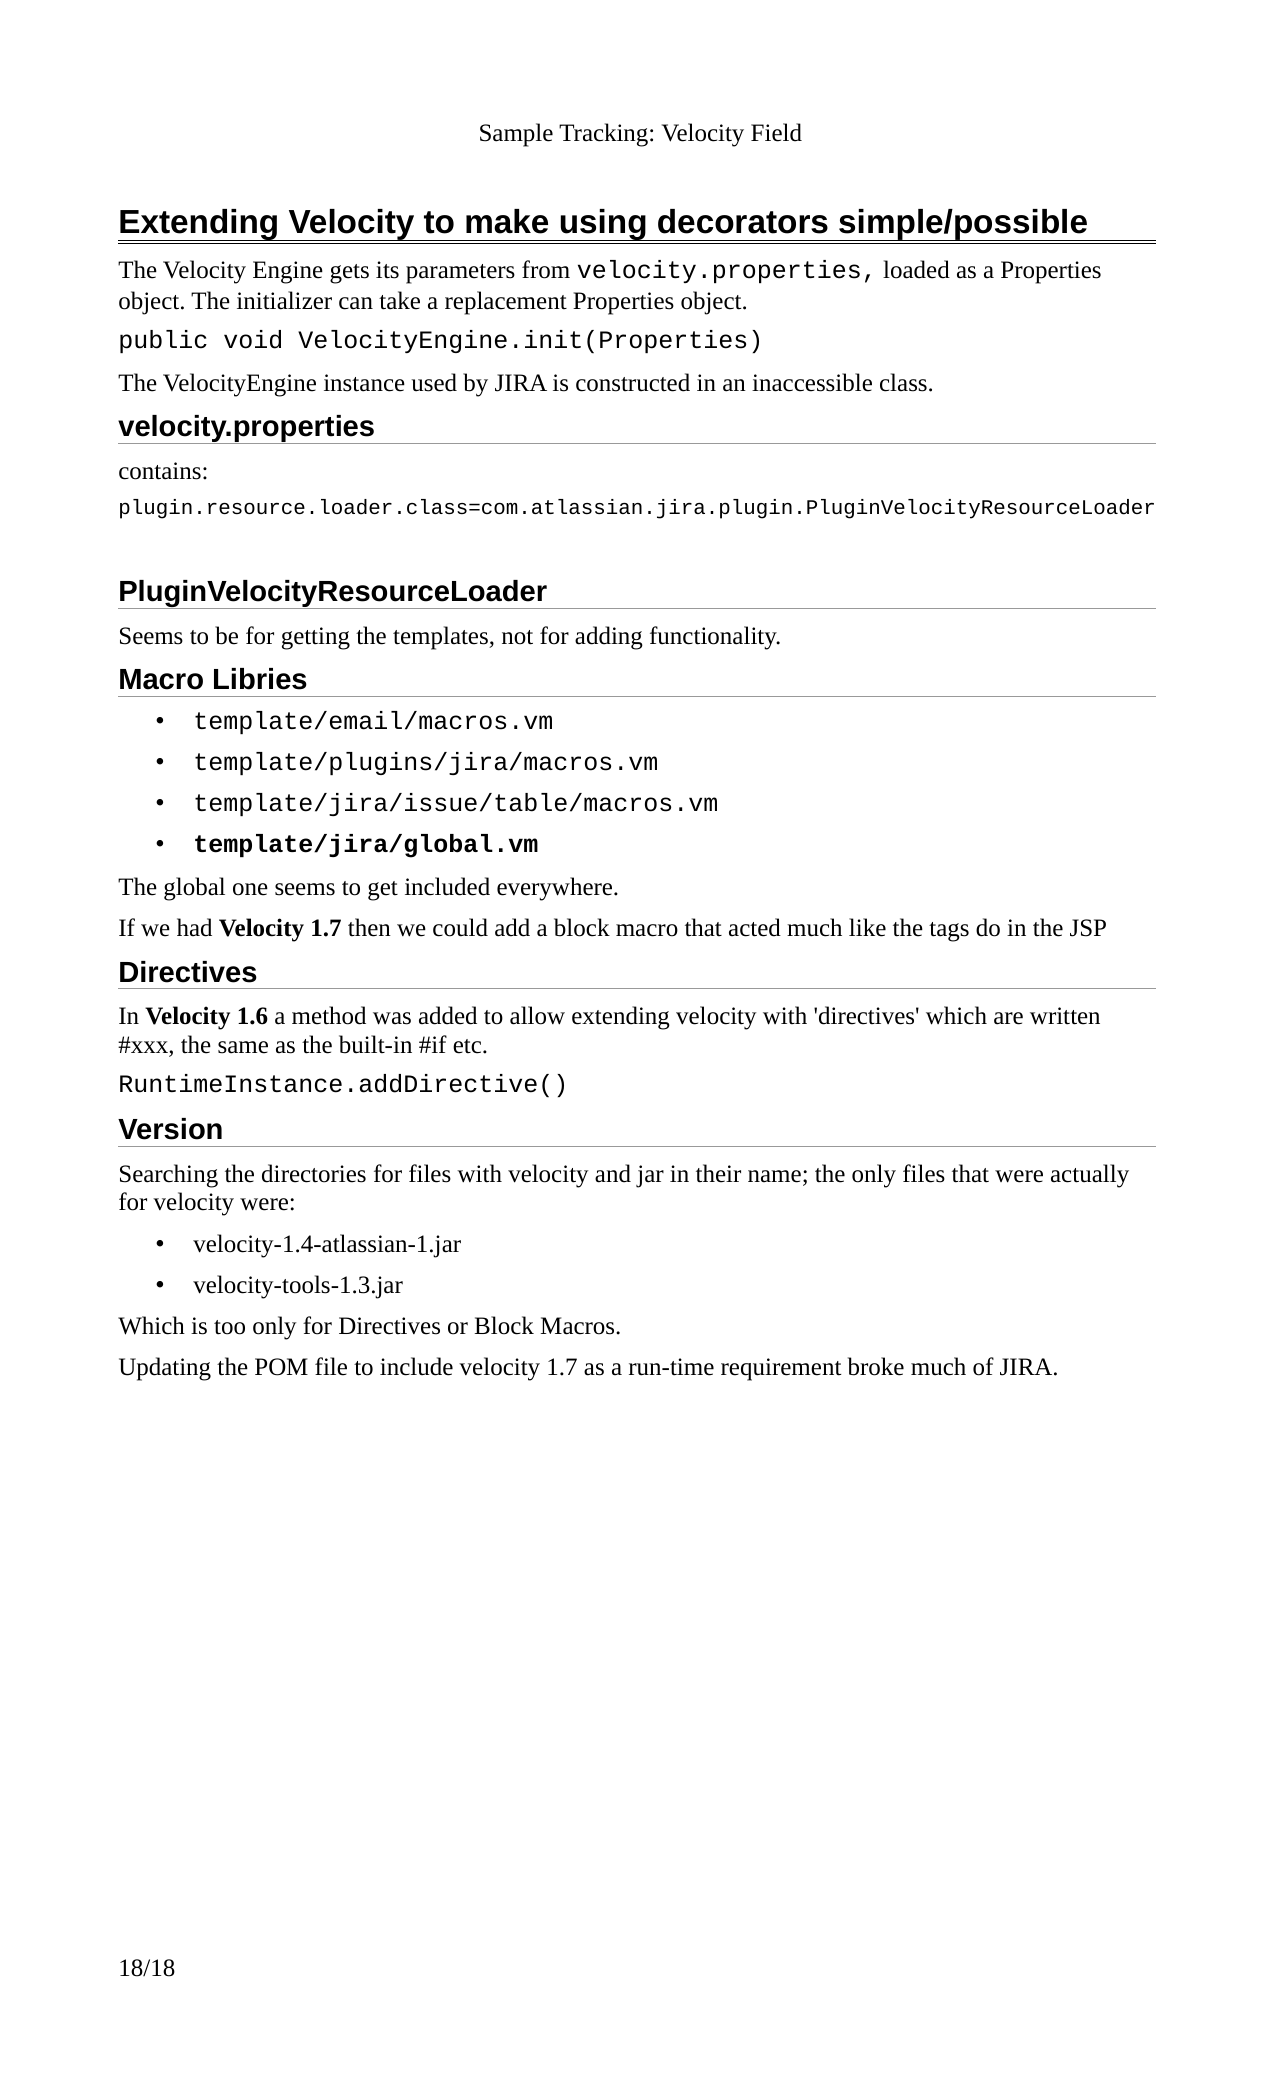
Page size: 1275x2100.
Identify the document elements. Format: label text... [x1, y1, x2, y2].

subtitle Macro Libries [118, 662, 1156, 696]
text Which is too only for Directives or Block Macros. [118, 1311, 1156, 1340]
text contains: [118, 456, 1156, 484]
text plugin.resource.loader.class=com.atlassian.jira.plugin.PluginVelocityResourceLoader [118, 497, 1156, 521]
list template/jira/global.vm [156, 831, 1156, 860]
list template/jira/issue/table/macros.vm [156, 791, 1156, 819]
text RuntimeInstance.addDirective() [118, 1071, 1156, 1099]
text If we had Velocity 1.7 then we could add a block macro that acted much like the tags do in the JSP [118, 913, 1156, 942]
subtitle PluginVelocityResourceLoader [118, 574, 1156, 608]
subtitle Version [118, 1112, 1156, 1146]
subtitle Directives [118, 955, 1156, 988]
list velocity-tools-1.3.jar [156, 1270, 1156, 1299]
text Searching the directories for files with velocity and jar in their name; the only files that were actually for velocity were: [118, 1159, 1156, 1216]
text The VelocityEngine instance used by JIRA is constructed in an inaccessible class. [118, 368, 1156, 397]
list velocity-1.4-atlassian-1.jar [156, 1229, 1156, 1257]
text Seems to be for getting the templates, not for adding functionality. [118, 621, 1156, 650]
list template/email/macros.vm [156, 709, 1156, 737]
subtitle Extending Velocity to make using decorators simple/possible [118, 202, 1156, 240]
list template/plugins/jira/macros.vm [156, 750, 1156, 778]
text The Velocity Engine gets its parameters from velocity.properties, loaded as a Properties object. The initializer can take a replacement Properties object. [118, 255, 1156, 315]
text The global one seems to get included everywhere. [118, 872, 1156, 901]
text Updating the POM file to include velocity 1.7 as a run-time requirement broke much of JIRA. [118, 1352, 1156, 1381]
text In Velocity 1.6 a method was added to allow extending velocity with 'directives' which are written #xxx, the same as the built-in #if etc. [118, 1001, 1156, 1059]
subtitle velocity.properties [118, 409, 1156, 443]
text public void VelocityEngine.init(Properties) [118, 327, 1156, 356]
